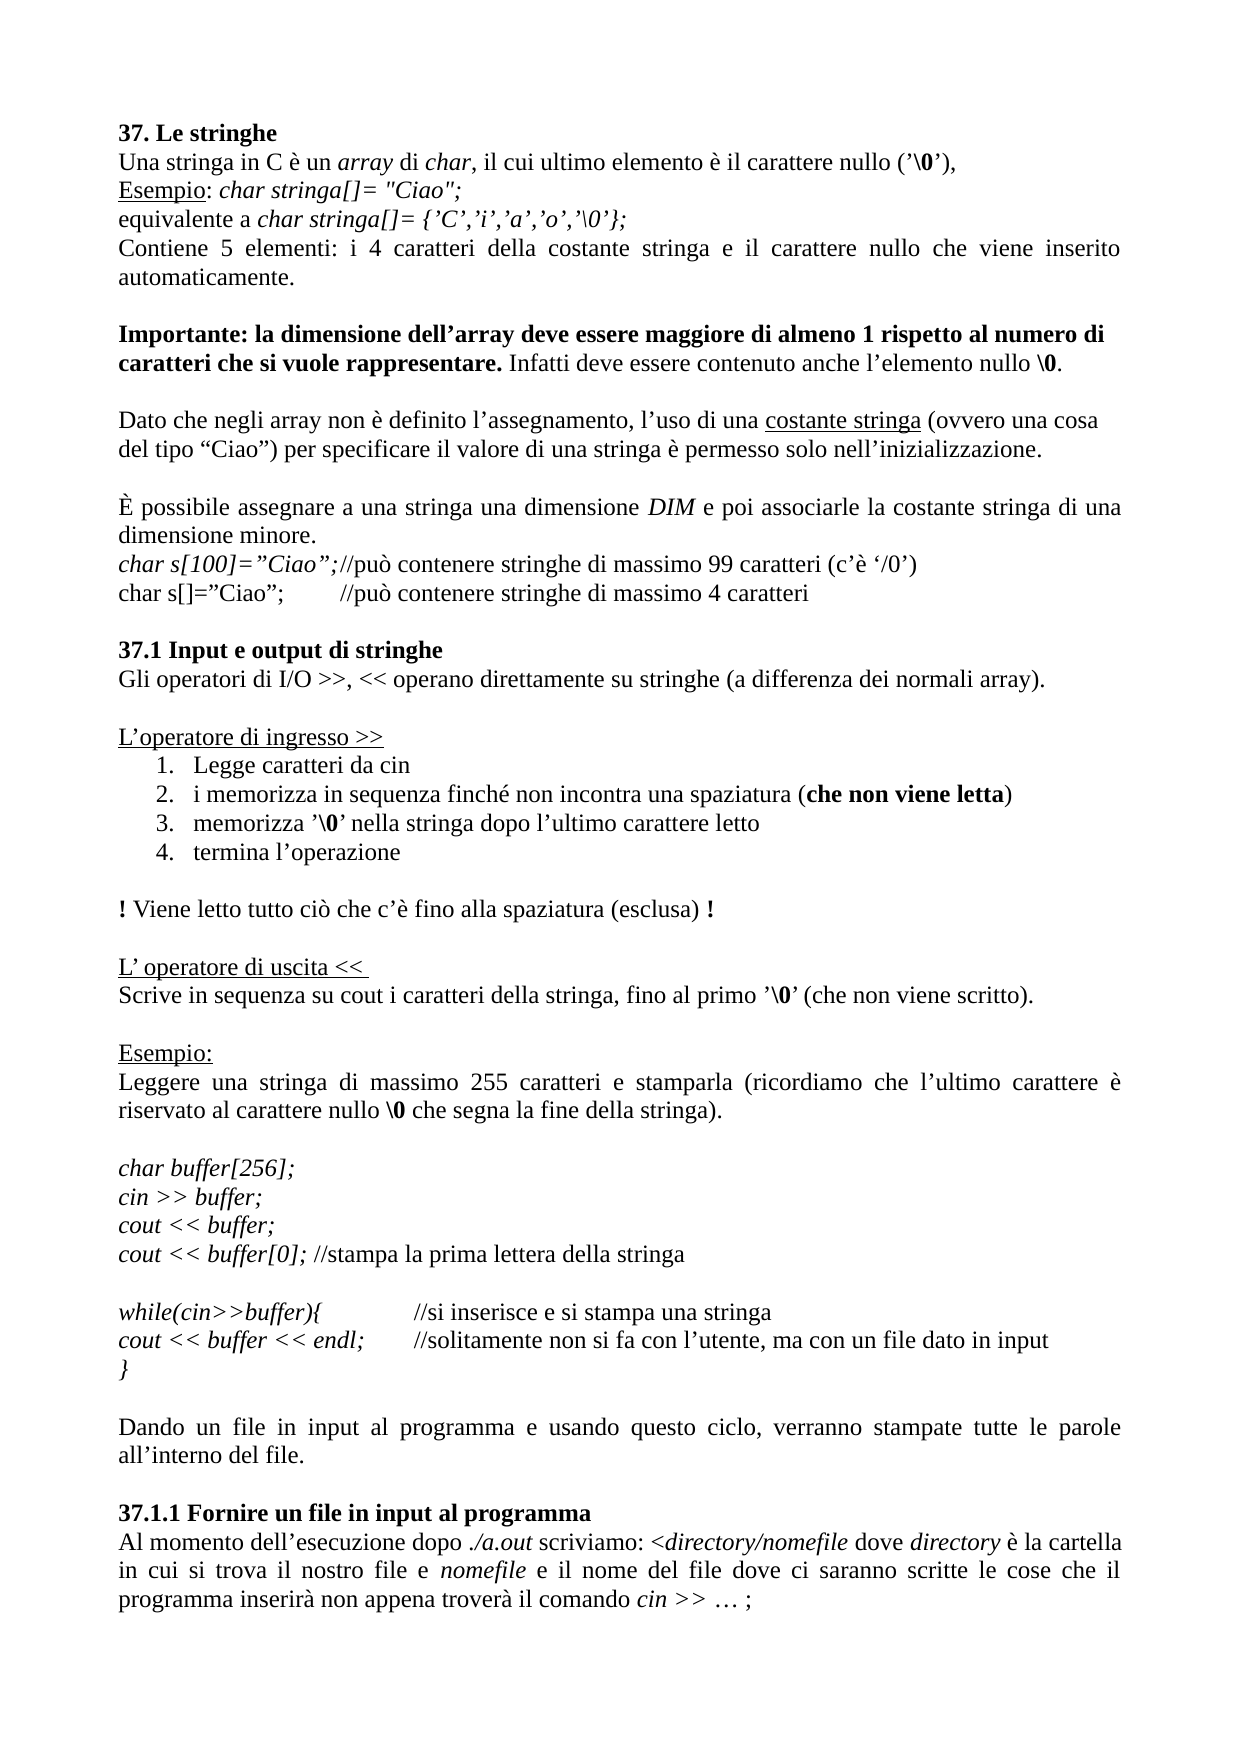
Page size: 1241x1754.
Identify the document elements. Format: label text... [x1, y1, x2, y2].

text Esempio: [118, 1038, 1122, 1067]
list memorizza ’\0’ nella stringa dopo l’ultimo carattere letto [156, 808, 1122, 837]
text Importante: la dimensione dell’array deve essere maggiore di almeno 1 rispetto al numero di [118, 319, 1122, 348]
text Contiene 5 elementi: i 4 caratteri della costante stringa e il carattere nullo che viene inserito automaticamente. [118, 233, 1122, 291]
text del tipo “Ciao”) per specificare il valore di una stringa è permesso solo nell’inizializzazione. [118, 434, 1122, 463]
list i memorizza in sequenza finché non incontra una spaziatura (che non viene letta) [156, 779, 1122, 808]
text Scrive in sequenza su cout i caratteri della stringa, fino al primo ’\0’ (che non viene scritto). [118, 981, 1122, 1009]
text Una stringa in C è un array di char, il cui ultimo elemento è il carattere nullo (’\0’), [118, 147, 1122, 176]
text 37.1 Input e output di stringhe [118, 636, 1122, 664]
text Al momento dell’esecuzione dopo ./a.out scriviamo: <directory/nomefile dove directory è la cartella in cui si trova il nostro file e nomefile e il nome del file dove ci saranno scritte le cose che il programma inserirà non appena troverà il comando cin >> … ; [118, 1527, 1122, 1613]
text cout << buffer[0]; //stampa la prima lettera della stringa [118, 1239, 1122, 1268]
text L’ operatore di uscita << [118, 952, 1122, 981]
text È possibile assegnare a una stringa una dimensione DIM e poi associarle la costante stringa di una dimensione minore. [118, 492, 1122, 549]
text 37. Le stringhe [118, 118, 1122, 147]
text L’operatore di ingresso >> [118, 722, 1122, 751]
text equivalente a char stringa[]= {’C’,’i’,’a’,’o’,’\0’}; [118, 204, 1122, 233]
text } [118, 1354, 1122, 1383]
text caratteri che si vuole rappresentare. Infatti deve essere contenuto anche l’elemento nullo \0. [118, 348, 1122, 377]
text char s[]=”Ciao”; //può contenere stringhe di massimo 4 caratteri [118, 578, 1122, 607]
text Dato che negli array non è definito l’assegnamento, l’uso di una costante stringa (ovvero una cosa [118, 406, 1122, 434]
text char s[100]=”Ciao”; //può contenere stringhe di massimo 99 caratteri (c’è ‘/0’) [118, 549, 1122, 578]
text Gli operatori di I/O >>, << operano direttamente su stringhe (a differenza dei normali array). [118, 664, 1122, 693]
text cout << buffer << endl; //solitamente non si fa con l’utente, ma con un file dato in input [118, 1326, 1122, 1354]
text Dando un file in input al programma e usando questo ciclo, verranno stampate tutte le parole all’interno del file. [118, 1412, 1122, 1469]
text cout << buffer; [118, 1211, 1122, 1239]
text cin >> buffer; [118, 1182, 1122, 1211]
text while(cin>>buffer){ //si inserisce e si stampa una stringa [118, 1297, 1122, 1326]
list Legge caratteri da cin [156, 751, 1122, 779]
list termina l’operazione [156, 837, 1122, 866]
text Esempio: char stringa[]= "Ciao"; [118, 176, 1122, 204]
text ! Viene letto tutto ciò che c’è fino alla spaziatura (esclusa) ! [118, 894, 1122, 923]
text char buffer[256]; [118, 1153, 1122, 1182]
text 37.1.1 Fornire un file in input al programma [118, 1498, 1122, 1527]
text Leggere una stringa di massimo 255 caratteri e stamparla (ricordiamo che l’ultimo carattere è riservato al carattere nullo \0 che segna la fine della stringa). [118, 1067, 1122, 1124]
